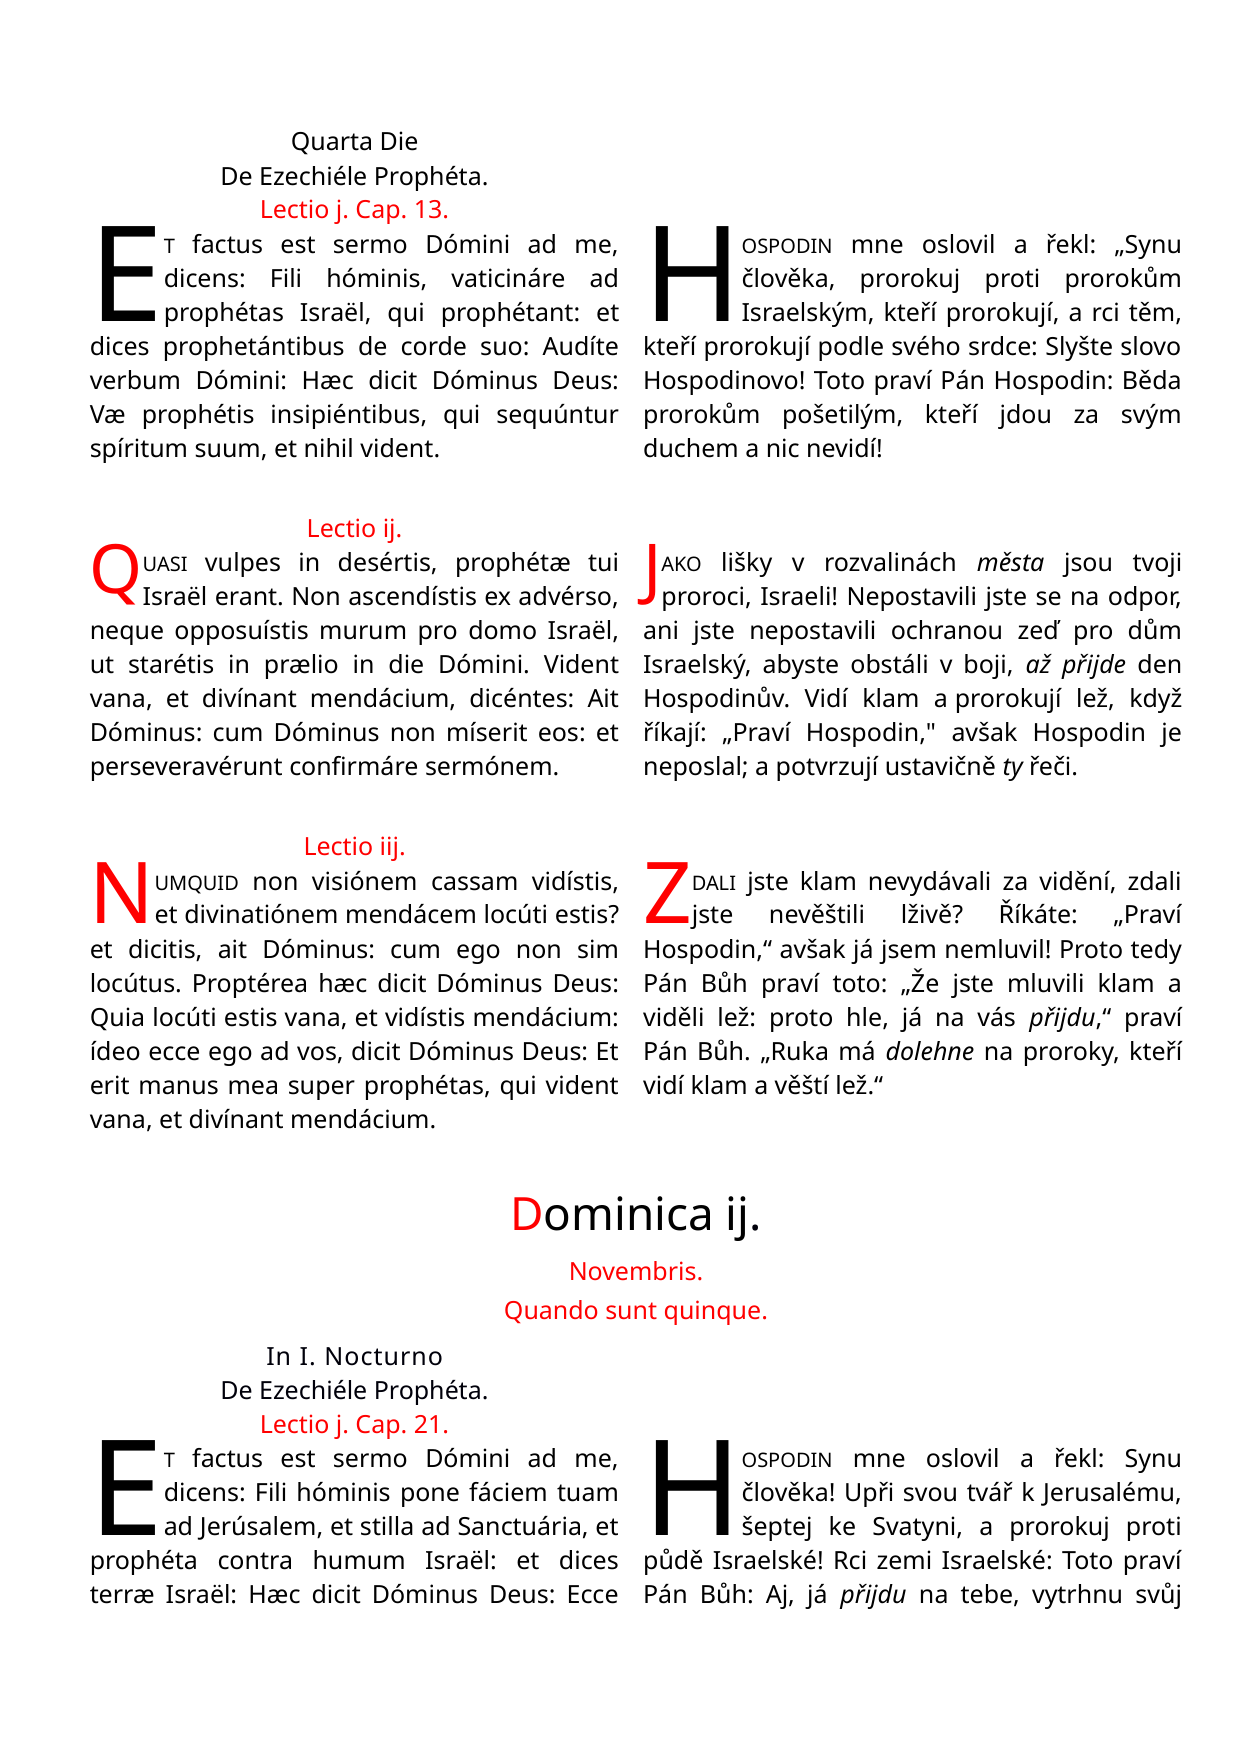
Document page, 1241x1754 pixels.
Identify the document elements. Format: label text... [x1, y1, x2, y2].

table_cell Hospodin mne oslovil a řekl: Synu člověka! Upři svou tvář k Jerusalému, šeptej ke Svatyni, a prorokuj proti půdě Israelské! Rci zemi Israelské: Toto praví Pán Bůh: Aj, já přijdu na tebe, vytrhnu svůj meč z jeho pochvy, a zabiji v tobě spravedlivého i bezbožného. Proto, že chci zabíti v tobě spravedlivého i bezbožného, proto vyjde můj meč ze své pochvy na každého člověka, od jihu až na sever, aby zvěděl každý, kdo má tělo, že já, Hospodin, jsem vytáhl svůj meč z jeho pochvy, a že nemůže býti odvolán. [631, 1333, 1194, 1617]
table_cell In I. Nocturno De Ezechiéle Prophéta. Lectio j. Cap. 21. Et factus est sermo Dómini ad me, dicens: Fili hóminis pone fáciem tuam ad Jerúsalem, et stilla ad Sanctuária, et prophéta contra humum Israël: et dices terræ Israël: Hæc dicit Dóminus Deus: Ecce ego ad te, et ejíciam gládium meum de vagína sua, eí occídam in te justum et ímpium. Pro eo autem quod occídi in te justum et ímpium, idcírco egrediétur gládius meus de vagína sua ad omnem carnem ab Austro usque ad Aquilónem: ut sciat omnis caro quia ego Dóminus edúxi gládium meum de vagína sua irrevocábilem. [78, 1333, 631, 1617]
table_cell Jako lišky v rozvalinách města jsou tvoji proroci, Israeli! Nepostavili jste se na odpor, ani jste nepostavili ochranou zeď pro dům Israelský, abyste obstáli v boji, až přijde den Hospodinův. Vidí klam a prorokují lež, když říkají: „Praví Hospodin," avšak Hospodin je neposlal; a potvrzují ustavičně ty řeči. [631, 505, 1194, 823]
table_cell Zdali jste klam nevydávali za vidění, zdali jste nevěštili lživě? Říkáte: „Praví Hospodin,“ avšak já jsem nemluvil! Proto tedy Pán Bůh praví toto: „Že jste mluvili klam a viděli lež: proto hle, já na vás přijdu,“ praví Pán Bůh. „Ruka má dolehne na proroky, kteří vidí klam a věští lež.“ [631, 823, 1194, 1176]
table_cell Hospodin mne oslovil a řekl: „Synu člověka, prorokuj proti prorokům Israelským, kteří prorokují, a rci těm, kteří prorokují podle svého srdce: Slyšte slovo Hospodinovo! Toto praví Pán Hospodin: Běda prorokům pošetilým, kteří jdou za svým duchem a nic nevidí! [631, 118, 1194, 505]
table_cell Quarta Die De Ezechiéle Prophéta. Lectio j. Cap. 13. Et factus est sermo Dómini ad me, dicens: Fili hóminis, vaticináre ad prophétas Israël, qui prophétant: et dices prophetántibus de corde suo: Audíte verbum Dómini: Hæc dicit Dóminus Deus: Væ prophétis insipiéntibus, qui sequúntur spíritum suum, et nihil vident. [78, 118, 631, 505]
table_cell Dominica ij. Novembris. Quando sunt quinque. [78, 1176, 1194, 1332]
table_cell Lectio iij. Numquid non visiónem cassam vidístis, et divinatiónem mendácem locúti estis? et dicitis, ait Dóminus: cum ego non sim locútus. Proptérea hæc dicit Dóminus Deus: Quia locúti estis vana, et vidístis mendácium: ídeo ecce ego ad vos, dicit Dóminus Deus: Et erit manus mea super prophétas, qui vident vana, et divínant mendácium. [78, 823, 631, 1176]
table_cell Lectio ij. Quasi vulpes in desértis, prophétæ tui Israël erant. Non ascendístis ex advérso, neque opposuístis murum pro domo Israël, ut starétis in prælio in die Dómini. Vident vana, et divínant mendácium, dicéntes: Ait Dóminus: cum Dóminus non míserit eos: et perseveravérunt confirmáre sermónem. [78, 505, 631, 823]
